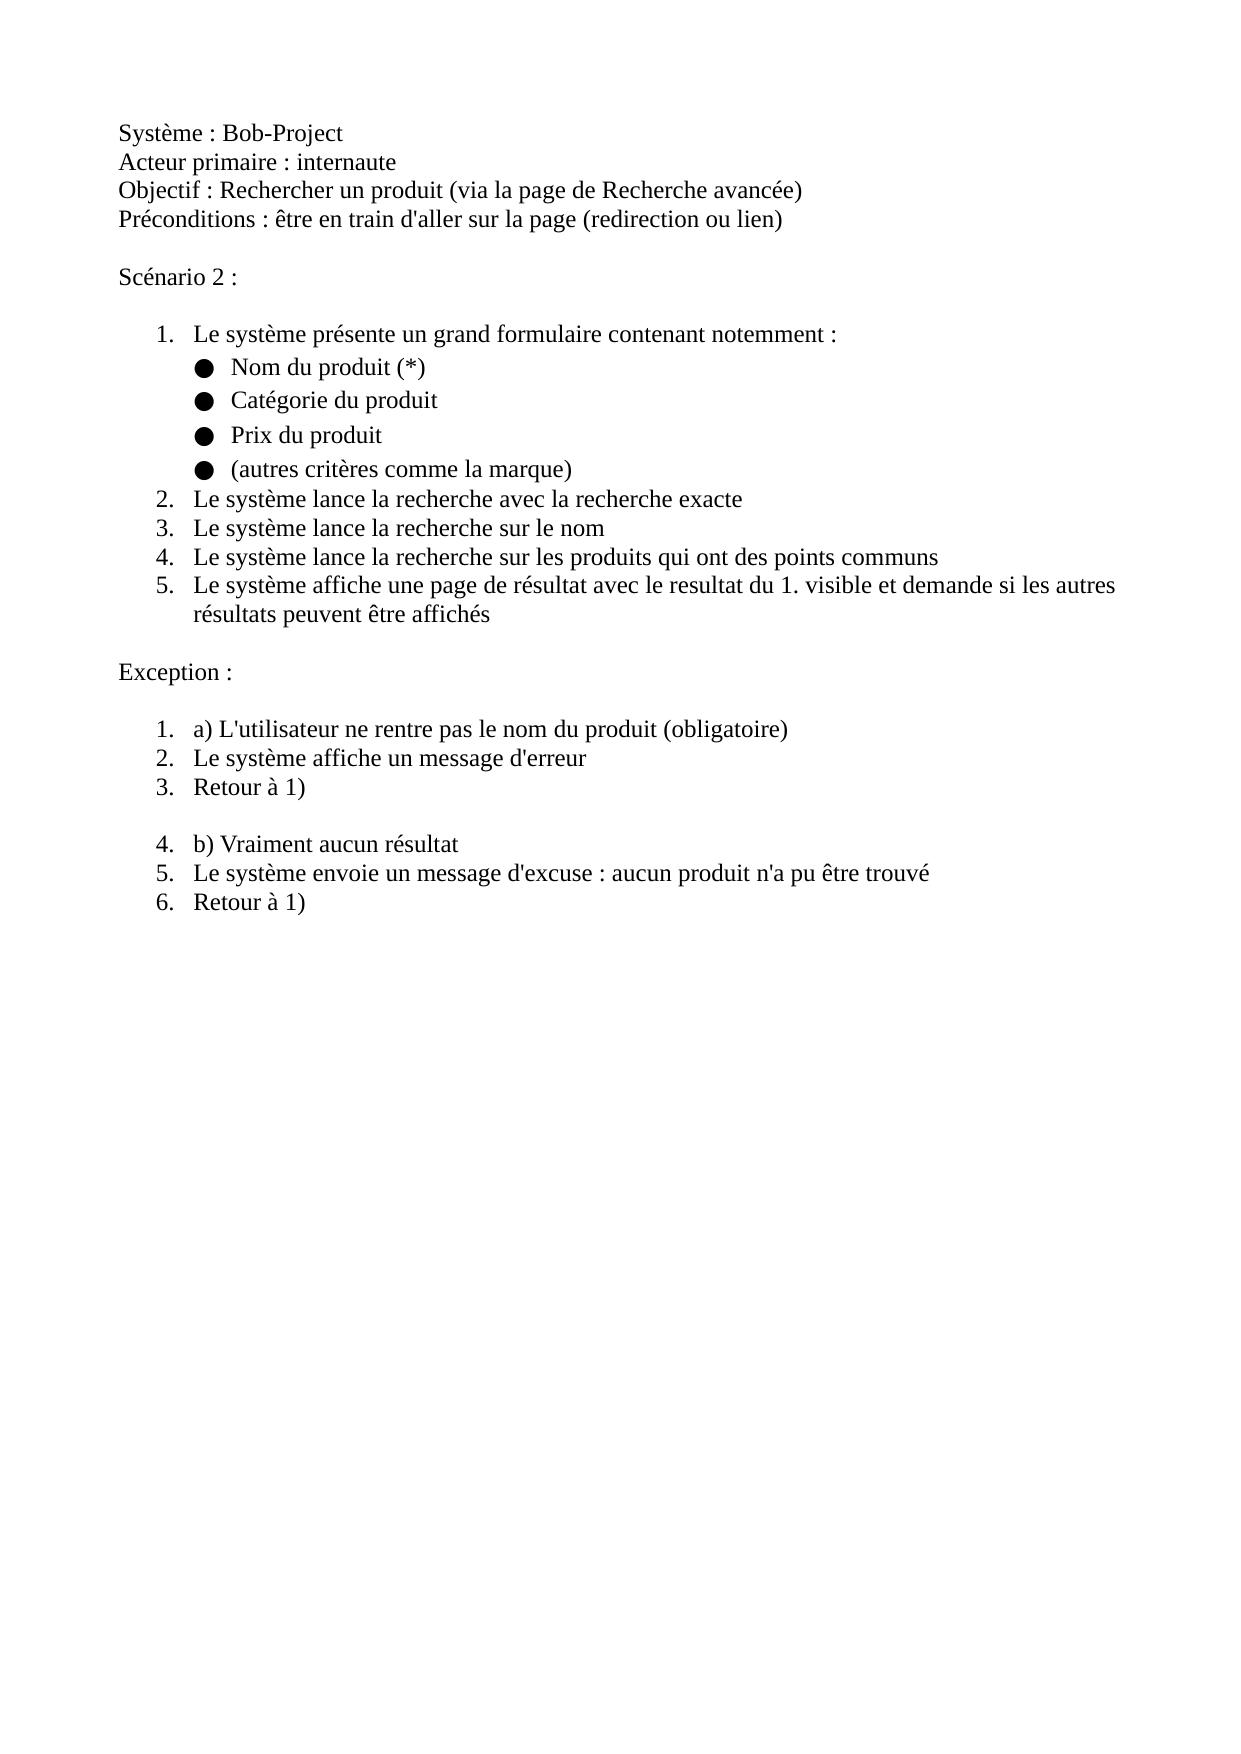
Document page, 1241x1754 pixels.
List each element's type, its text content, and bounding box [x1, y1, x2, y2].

text Système : Bob-Project [118, 118, 1122, 147]
list Le système lance la recherche avec la recherche exacte [156, 484, 1122, 513]
list Nom du produit (*) [193, 348, 1122, 382]
list Le système affiche une page de résultat avec le resultat du 1. visible et demande si les autres résultats peuvent être affichés [156, 571, 1122, 628]
list Retour à 1) [156, 887, 1122, 916]
list Le système affiche un message d'erreur [156, 743, 1122, 772]
text Exception : [118, 657, 1122, 686]
list Le système envoie un message d'excuse : aucun produit n'a pu être trouvé [156, 858, 1122, 887]
list b) Vraiment aucun résultat [156, 829, 1122, 858]
list Prix du produit [193, 416, 1122, 450]
list Le système lance la recherche sur les produits qui ont des points communs [156, 542, 1122, 571]
text Acteur primaire : internaute [118, 147, 1122, 176]
text Objectif : Rechercher un produit (via la page de Recherche avancée) [118, 176, 1122, 204]
list (autres critères comme la marque) [193, 450, 1122, 484]
list Catégorie du produit [193, 382, 1122, 416]
list a) L'utilisateur ne rentre pas le nom du produit (obligatoire) [156, 714, 1122, 743]
text Scénario 2 : [118, 262, 1122, 291]
list Le système présente un grand formulaire contenant notemment : [156, 319, 1122, 348]
text Préconditions : être en train d'aller sur la page (redirection ou lien) [118, 204, 1122, 233]
list Le système lance la recherche sur le nom [156, 513, 1122, 542]
list Retour à 1) [156, 772, 1122, 801]
